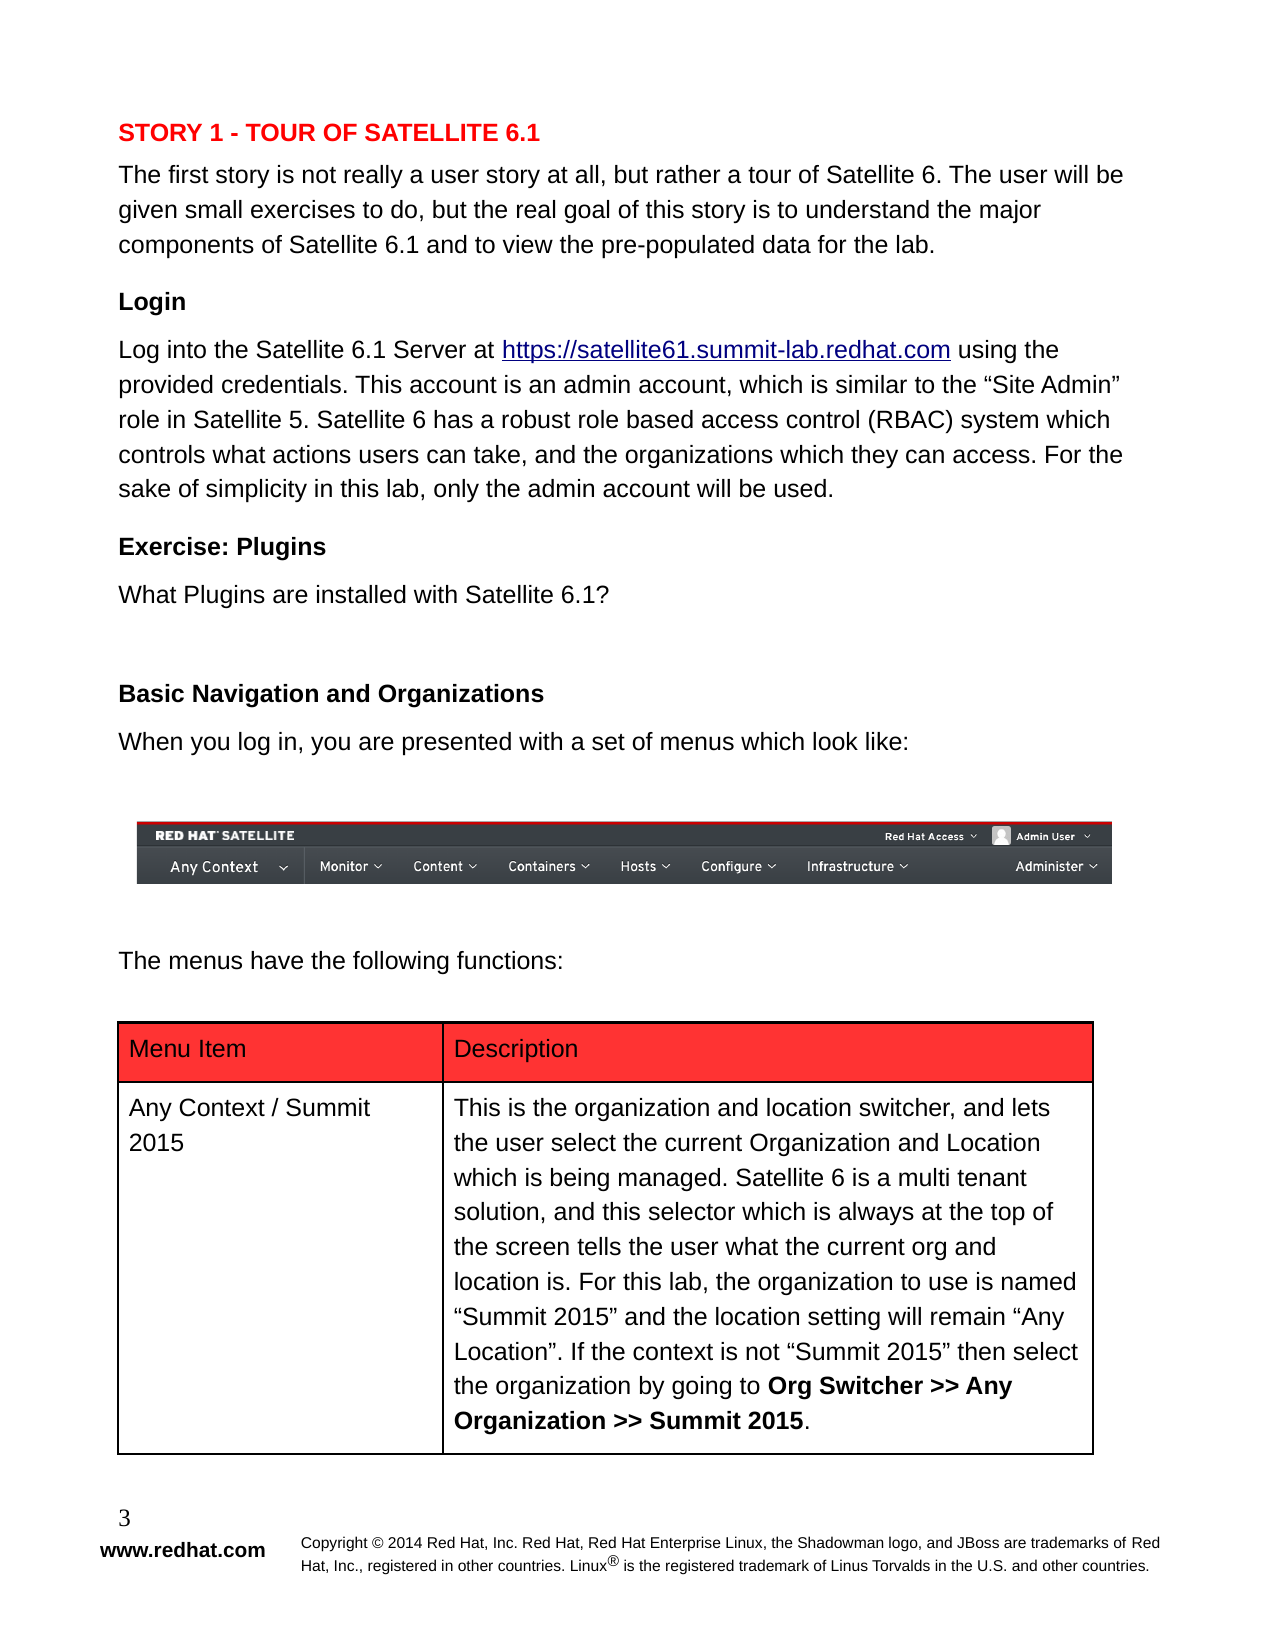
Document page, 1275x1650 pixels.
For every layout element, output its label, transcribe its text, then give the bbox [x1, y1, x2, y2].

table_cell Any Context / Summit 2015 [119, 1083, 442, 1453]
text The first story is not really a user story at all, but rather a tour of Satellite 6. The user will be given small exercises to do, but the real goal of this story is to understand the major components of Satellite 6.1 and to view the pre-populated data for the lab. [118, 160, 1157, 259]
text The menus have the following functions: [118, 946, 1157, 975]
text What Plugins are installed with Satellite 6.1? [118, 580, 1157, 608]
text www.redhat.com [100, 1537, 276, 1561]
table_header Description [444, 1024, 1092, 1081]
table_header Menu Item [119, 1024, 442, 1081]
table_cell This is the organization and location switcher, and lets the user select the current Organization and Location which is being managed. Satellite 6 is a multi tenant solution, and this selector which is always at the top of the screen tells the user what the current org and location is. For this lab, the organization to use is named “Summit 2015” and the location setting will remain “Any Location”. If the context is not “Summit 2015” then select the organization by going to Org Switcher >> Any Organization >> Summit 2015. [444, 1083, 1092, 1453]
text Copyright © 2014 Red Hat, Inc. Red Hat, Red Hat Enterprise Linux, the Shadowman logo, and JBoss are trademarks of Red Hat, Inc., registered in other countries. Linux® is the registered trademark of Linus Torvalds in the U.S. and other countries. [301, 1534, 1184, 1575]
subtitle Basic Navigation and Organizations [118, 679, 1157, 708]
text Log into the Satellite 6.1 Server at https://satellite61.summit-lab.redhat.com using the provided credentials. This account is an admin account, which is similar to the “Site Admin” role in Satellite 5. Satellite 6 has a robust role based access control (RBAC) system which controls what actions users can take, and the organizations which they can access. For the sake of simplicity in this lab, only the admin account will be used. [118, 335, 1157, 503]
picture [136, 821, 1112, 884]
subtitle Login [118, 287, 1157, 316]
subtitle Exercise: Plugins [118, 532, 1157, 561]
text When you log in, you are presented with a set of menus which look like: [118, 727, 1157, 756]
subtitle Story 1 - Tour of Satellite 6.1 [118, 118, 1157, 147]
